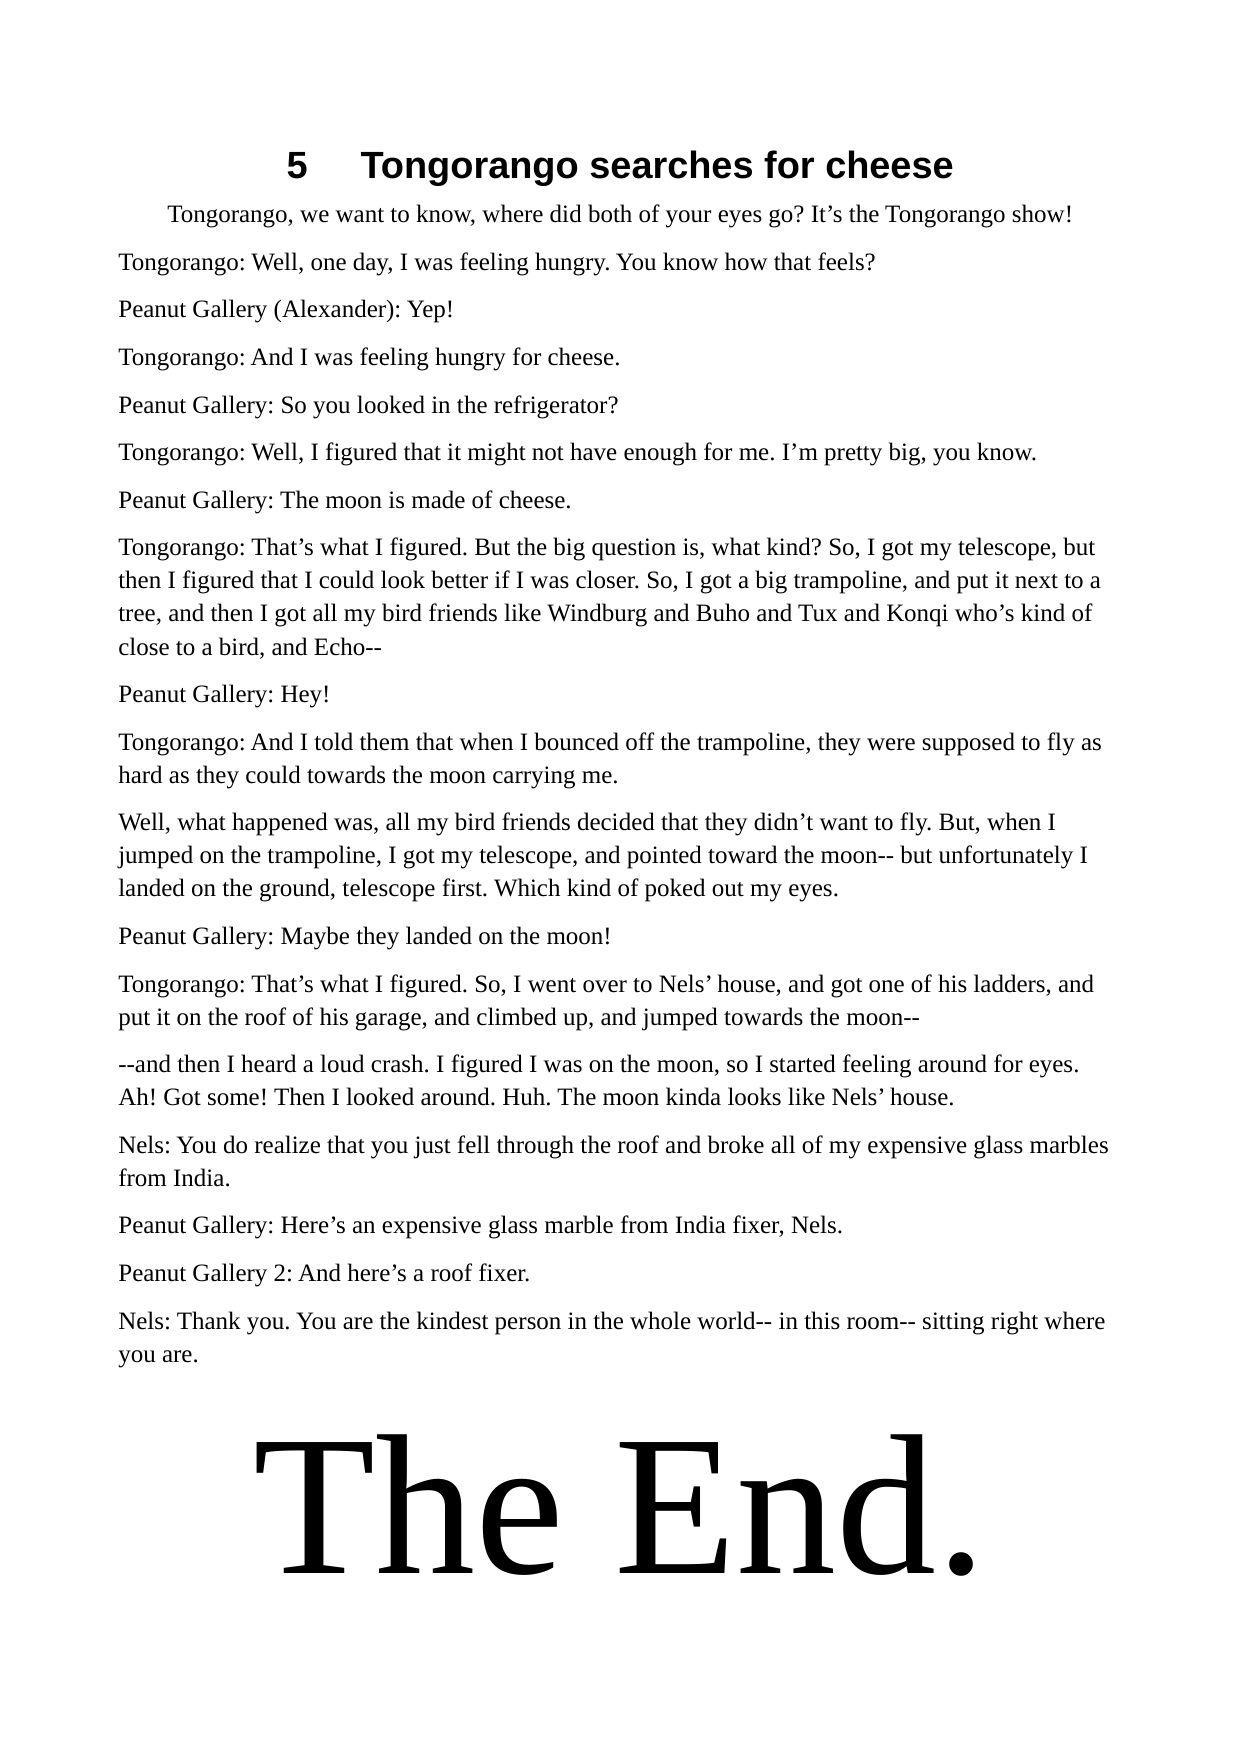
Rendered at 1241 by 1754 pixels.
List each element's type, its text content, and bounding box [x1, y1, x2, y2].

text Tongorango: That’s what I figured. So, I went over to Nels’ house, and got one of his ladders, and put it on the roof of his garage, and climbed up, and jumped towards the moon-- [118, 969, 1122, 1030]
text Peanut Gallery 2: And here’s a roof fixer. [118, 1258, 1122, 1287]
text Tongorango: And I told them that when I bounced off the trampoline, they were supposed to fly as hard as they could towards the moon carrying me. [118, 727, 1122, 788]
text Tongorango: Well, I figured that it might not have enough for me. I’m pretty big, you know. [118, 437, 1122, 466]
subtitle Tongorango searches for cheese [118, 143, 1122, 187]
text The End. [118, 1386, 1122, 1616]
text Tongorango: That’s what I figured. But the big question is, what kind? So, I got my telescope, but then I figured that I could look better if I was closer. So, I got a big trampoline, and put it next to a tree, and then I got all my bird friends like Windburg and Buho and Tux and Konqi who’s kind of close to a bird, and Echo-- [118, 532, 1122, 660]
text Peanut Gallery: Here’s an expensive glass marble from India fixer, Nels. [118, 1211, 1122, 1239]
text Nels: Thank you. You are the kindest person in the whole world-- in this room-- sitting right where you are. [118, 1306, 1122, 1367]
text Peanut Gallery: So you looked in the refrigerator? [118, 390, 1122, 418]
text Tongorango: And I was feeling hungry for cheese. [118, 342, 1122, 371]
text Nels: You do realize that you just fell through the roof and broke all of my expensive glass marbles from India. [118, 1130, 1122, 1192]
text Peanut Gallery: Hey! [118, 679, 1122, 708]
text Tongorango: Well, one day, I was feeling hungry. You know how that feels? [118, 247, 1122, 276]
text Well, what happened was, all my bird friends decided that they didn’t want to fly. But, when I jumped on the trampoline, I got my telescope, and pointed toward the moon-- but unfortunately I landed on the ground, telescope first. Which kind of poked out my eyes. [118, 807, 1122, 902]
text Tongorango, we want to know, where did both of your eyes go? It’s the Tongorango show! [118, 199, 1122, 228]
text Peanut Gallery (Alexander): Yep! [118, 294, 1122, 323]
text --and then I heard a loud crash. I figured I was on the moon, so I started feeling around for eyes. Ah! Got some! Then I looked around. Huh. The moon kinda looks like Nels’ house. [118, 1049, 1122, 1111]
text Peanut Gallery: The moon is made of cheese. [118, 485, 1122, 514]
text Peanut Gallery: Maybe they landed on the moon! [118, 921, 1122, 950]
